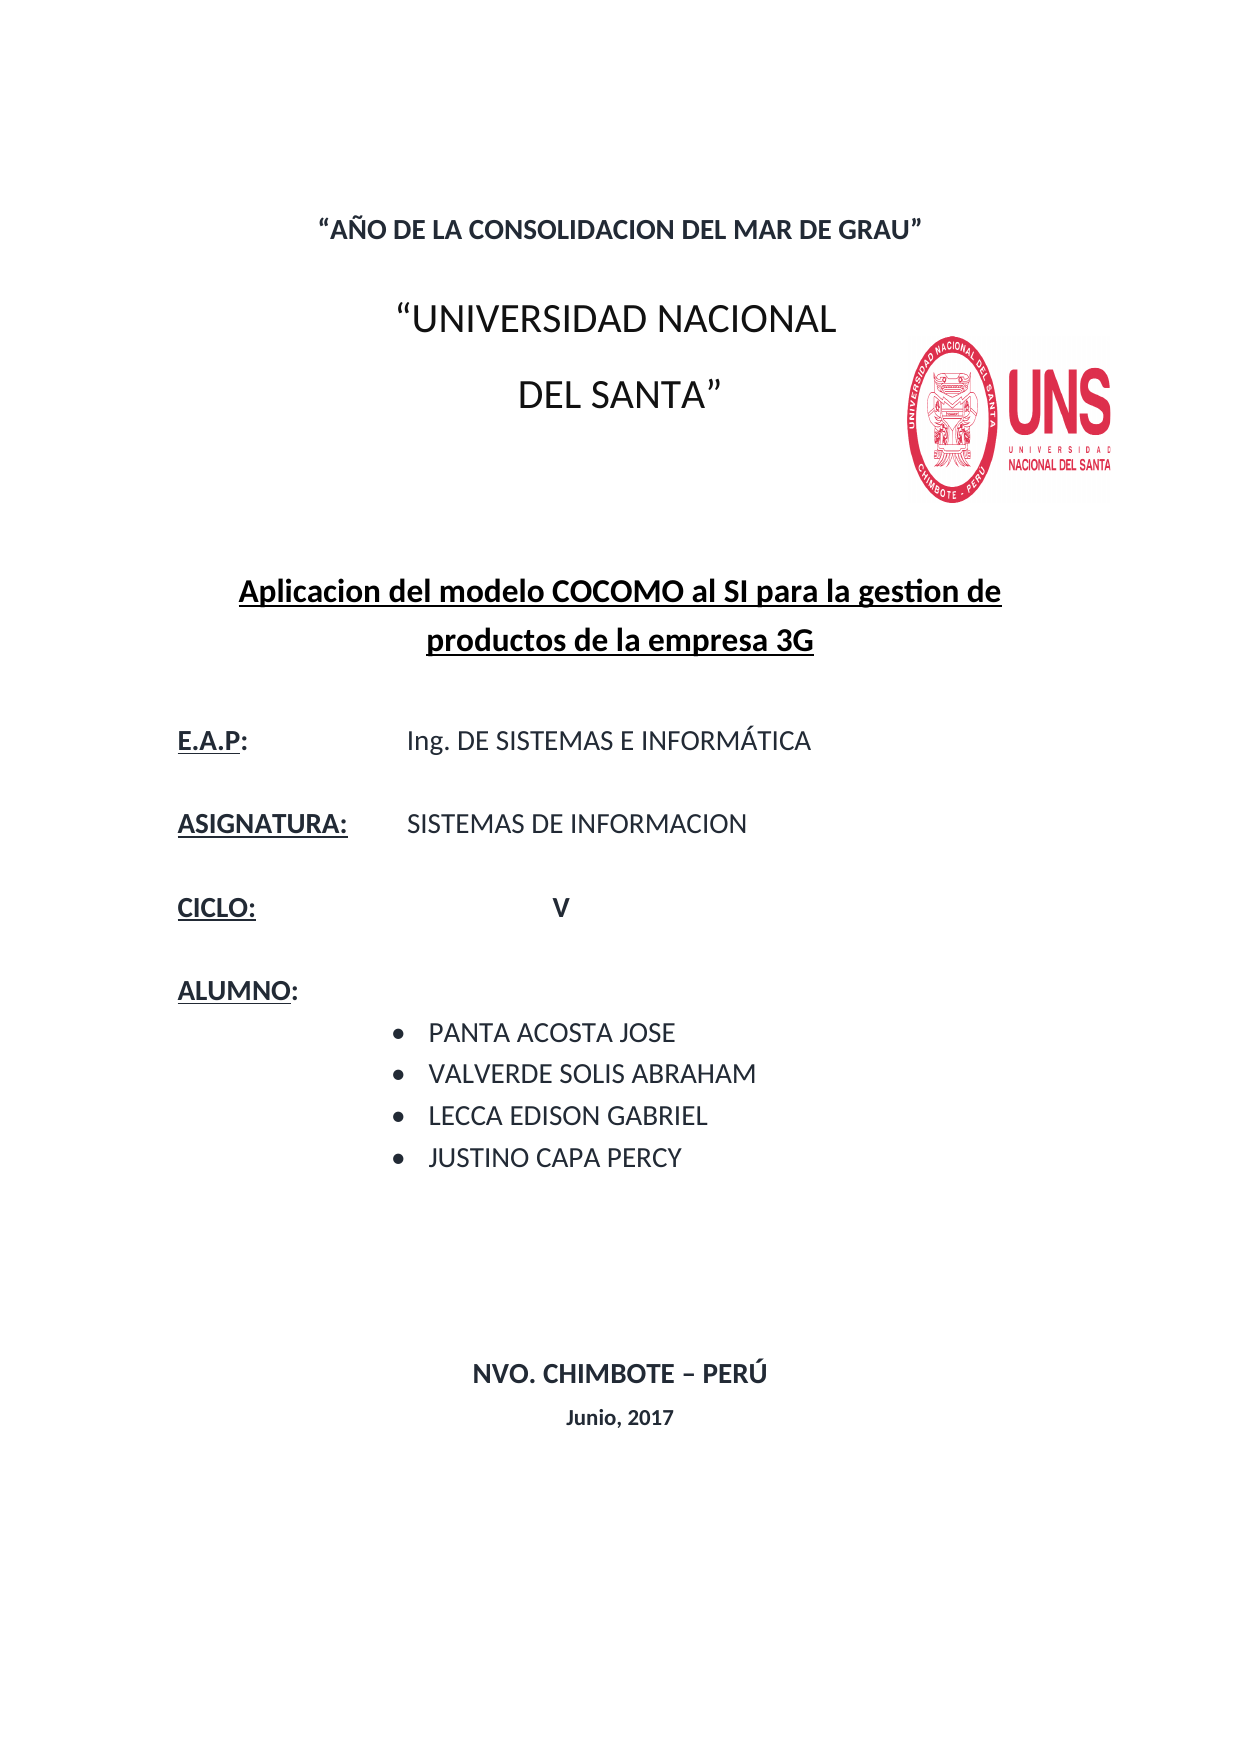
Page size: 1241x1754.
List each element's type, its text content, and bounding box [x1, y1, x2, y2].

text “UNIVERSIDAD NACIONAL [177, 292, 1063, 343]
list LECCA EDISON GABRIEL [391, 1106, 1063, 1131]
list PANTA ACOSTA JOSE [391, 1022, 1063, 1047]
text “AÑO DE LA CONSOLIDACION DEL MAR DE GRAU” [177, 219, 1063, 244]
text Aplicacion del modelo COCOMO al SI para la gestion de productos de la empresa 3G [177, 570, 1063, 660]
text DEL SANTA” [177, 368, 907, 419]
text ASIGNATURA: SISTEMAS DE INFORMACION [177, 814, 1063, 839]
list JUSTINO CAPA PERCY [391, 1147, 1063, 1172]
text NVO. CHIMBOTE – PERÚ [177, 1363, 1063, 1388]
text Junio, 2017 [177, 1405, 1063, 1430]
text ALUMNO: [177, 981, 1063, 1006]
list VALVERDE SOLIS ABRAHAM [391, 1064, 1063, 1089]
text E.A.P: Ing. DE SISTEMAS E INFORMÁTICA [177, 731, 1063, 756]
text CICLO: V [177, 897, 1063, 922]
